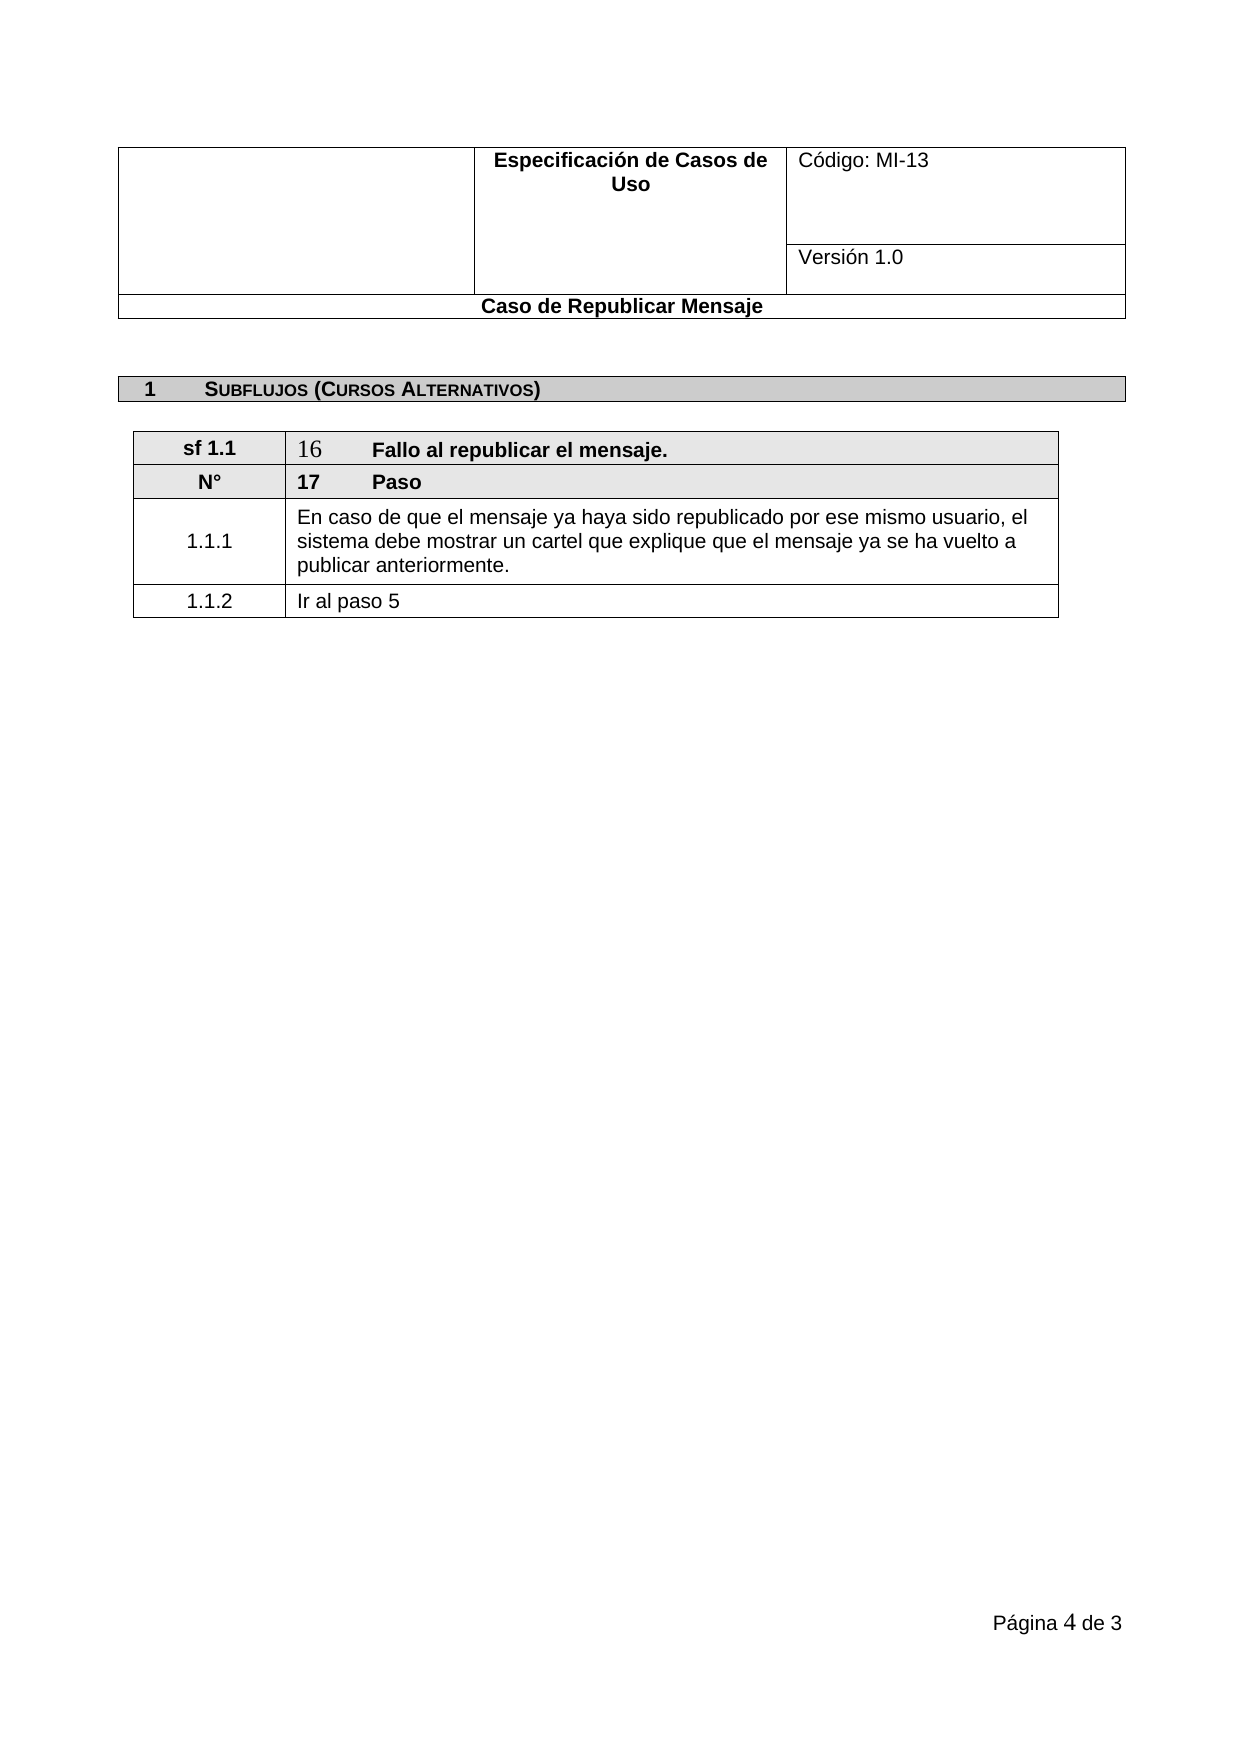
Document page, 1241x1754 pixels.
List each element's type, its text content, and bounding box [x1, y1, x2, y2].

table_header Fallo al republicar el mensaje. [286, 432, 1058, 464]
table_cell N° [134, 465, 285, 498]
table_cell 1.1.2 [134, 585, 285, 617]
table_cell Paso [286, 465, 1058, 498]
table_cell Ir al paso 5 [286, 585, 1058, 617]
table_header sf 1.1 [134, 432, 285, 464]
table_cell 1.1.1 [134, 499, 285, 584]
table_cell En caso de que el mensaje ya haya sido republicado por ese mismo usuario, el sistema debe mostrar un cartel que explique que el mensaje ya se ha vuelto a publicar anteriormente. [286, 499, 1058, 584]
table_header Subflujos (Cursos Alternativos) [119, 377, 1125, 401]
